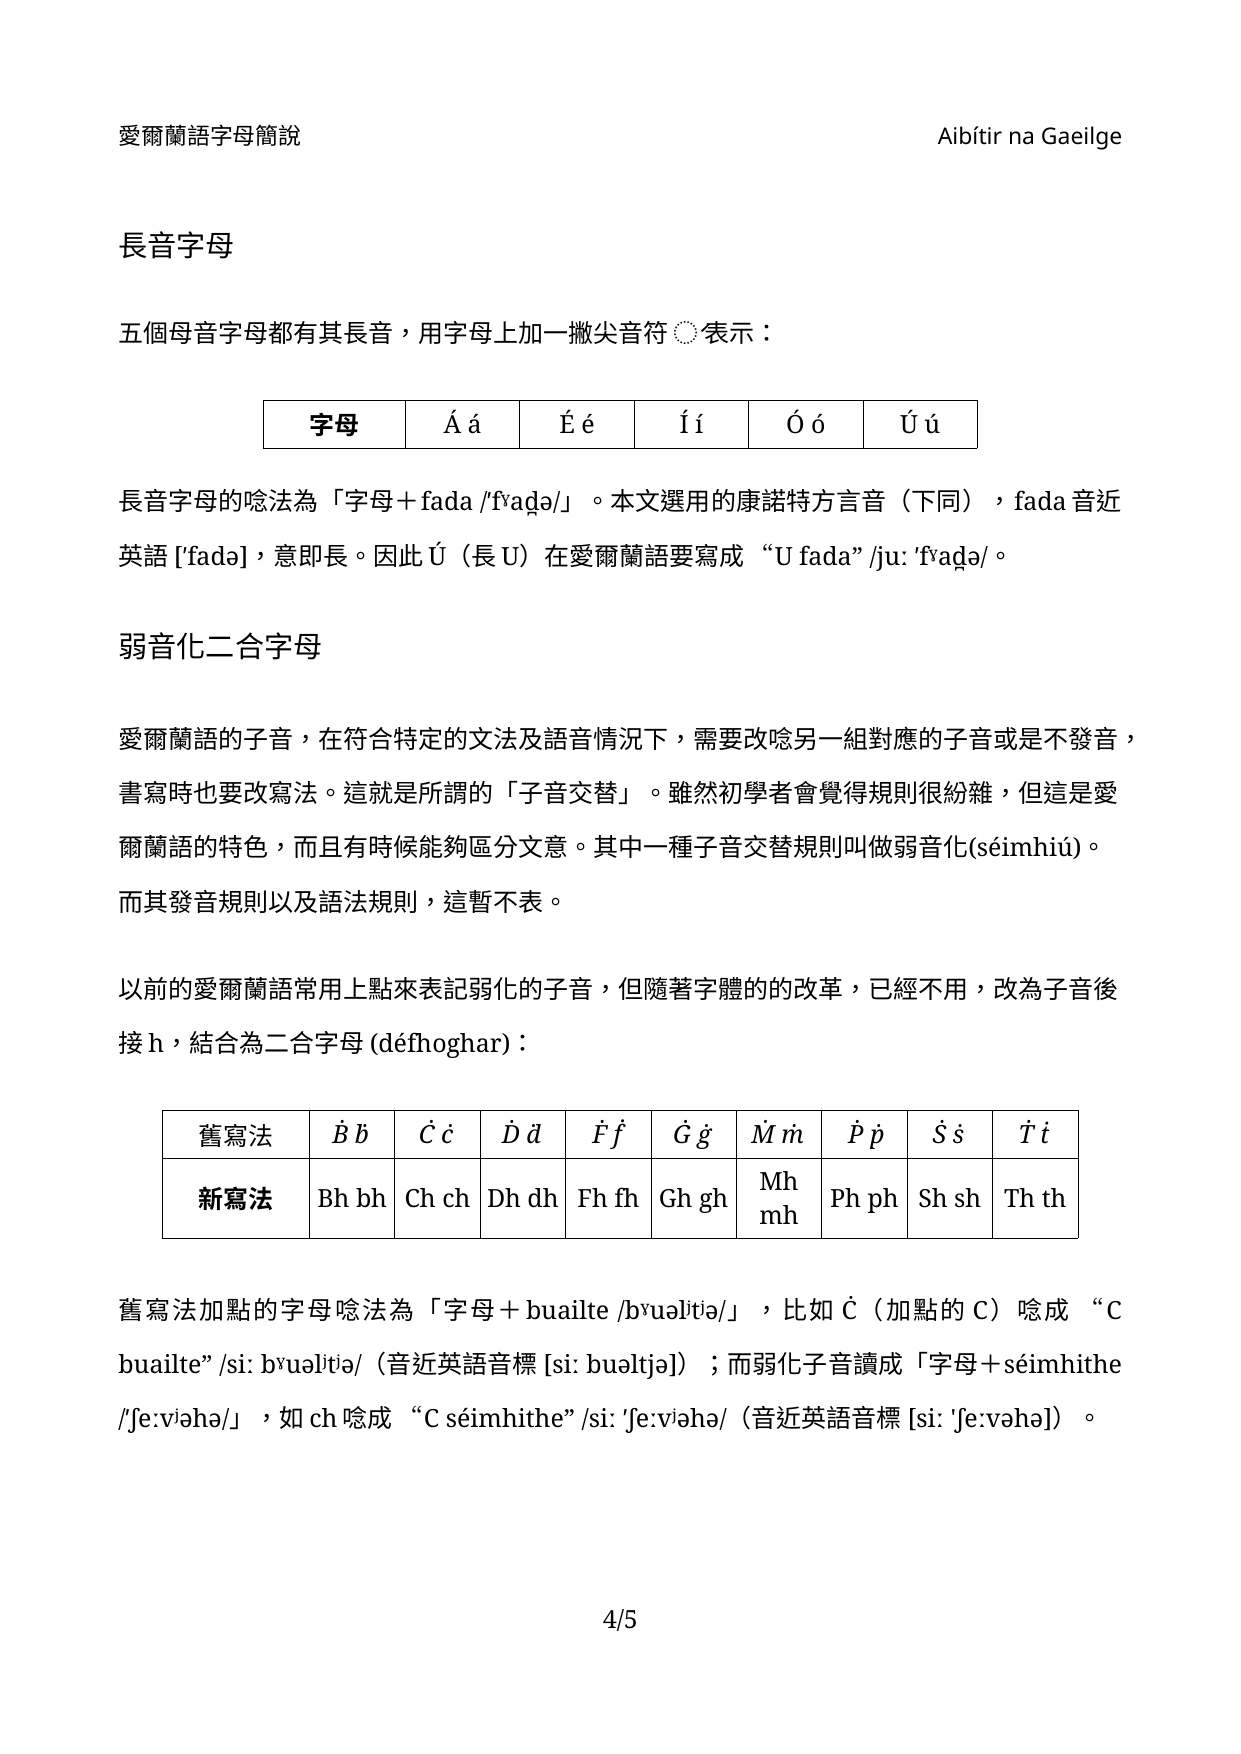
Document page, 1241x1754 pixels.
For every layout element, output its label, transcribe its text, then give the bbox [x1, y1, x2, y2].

table_header Á á [406, 401, 519, 448]
table_cell Ch ch [395, 1159, 480, 1238]
table_header Ṫ ṫ [993, 1111, 1078, 1158]
text 舊寫法加點的字母唸法為「字母＋buailte /bˠuəlʲtʲə/」，比如Ċ（加點的C）唸成 “C buailte” /siː bˠuəlʲtʲə/（音近英語音標 [siː buəltjə]）；而弱化子音讀成「字母＋séimhithe /ʹʃeːvʲəhə/」，如ch唸成 “C séimhithe” /siː ʹʃeːvʲəhə/（音近英語音標 [siː 'ʃeːvəhə]）。 [118, 1238, 1122, 1435]
table_cell Sh sh [908, 1159, 992, 1238]
text 弱音化二合字母 [118, 623, 1122, 665]
table_header É é [520, 401, 634, 448]
table_header Í í [635, 401, 748, 448]
text 長音字母 [118, 181, 1122, 264]
text 五個母音字母都有其長音，用字母上加一撇尖音符 ◌́ 表示： [118, 313, 1122, 349]
table_header Ċ ċ [395, 1111, 480, 1158]
table_header 舊寫法 [163, 1111, 309, 1158]
table_header Ḃ ḃ [310, 1111, 394, 1158]
table_header Ḋ ḋ [481, 1111, 565, 1158]
table_cell 新寫法 [163, 1159, 309, 1238]
table_cell Mh mh [737, 1159, 821, 1238]
table_header Ó ó [749, 401, 863, 448]
text 長音字母的唸法為「字母＋fada /ʹfˠad̪ə/」。本文選用的康諾特方言音（下同），fada音近英語 [ʹfadə]，意即長。因此Ú（長U）在愛爾蘭語要寫成 “U fada” /juː ʹfˠad̪ə/。 [118, 482, 1122, 572]
table_cell Th th [993, 1159, 1078, 1238]
table_header Ṁ ṁ [737, 1111, 821, 1158]
table_header Ṗ ṗ [822, 1111, 907, 1158]
table_header Ḟ ḟ [566, 1111, 651, 1158]
table_cell Ph ph [822, 1159, 907, 1238]
table_cell Bh bh [310, 1159, 394, 1238]
table_header Ú ú [864, 401, 977, 448]
text 以前的愛爾蘭語常用上點來表記弱化的子音，但隨著字體的的改革，已經不用，改為子音後接h，結合為二合字母 (défhoghar)： [118, 969, 1122, 1060]
text 愛爾蘭語的子音，在符合特定的文法及語音情況下，需要改唸另一組對應的子音或是不發音，書寫時也要改寫法。這就是所謂的「子音交替」。雖然初學者會覺得規則很紛雜，但這是愛爾蘭語的特色，而且有時候能夠區分文意。其中一種子音交替規則叫做弱音化(séimhiú)。而其發音規則以及語法規則，這暫不表。 [118, 719, 1122, 918]
table_cell Fh fh [566, 1159, 651, 1238]
table_header Ġ ġ [652, 1111, 736, 1158]
table_header 字母 [264, 401, 405, 448]
table_cell Dh dh [481, 1159, 565, 1238]
table_header Ṡ ṡ [908, 1111, 992, 1158]
table_cell Gh gh [652, 1159, 736, 1238]
